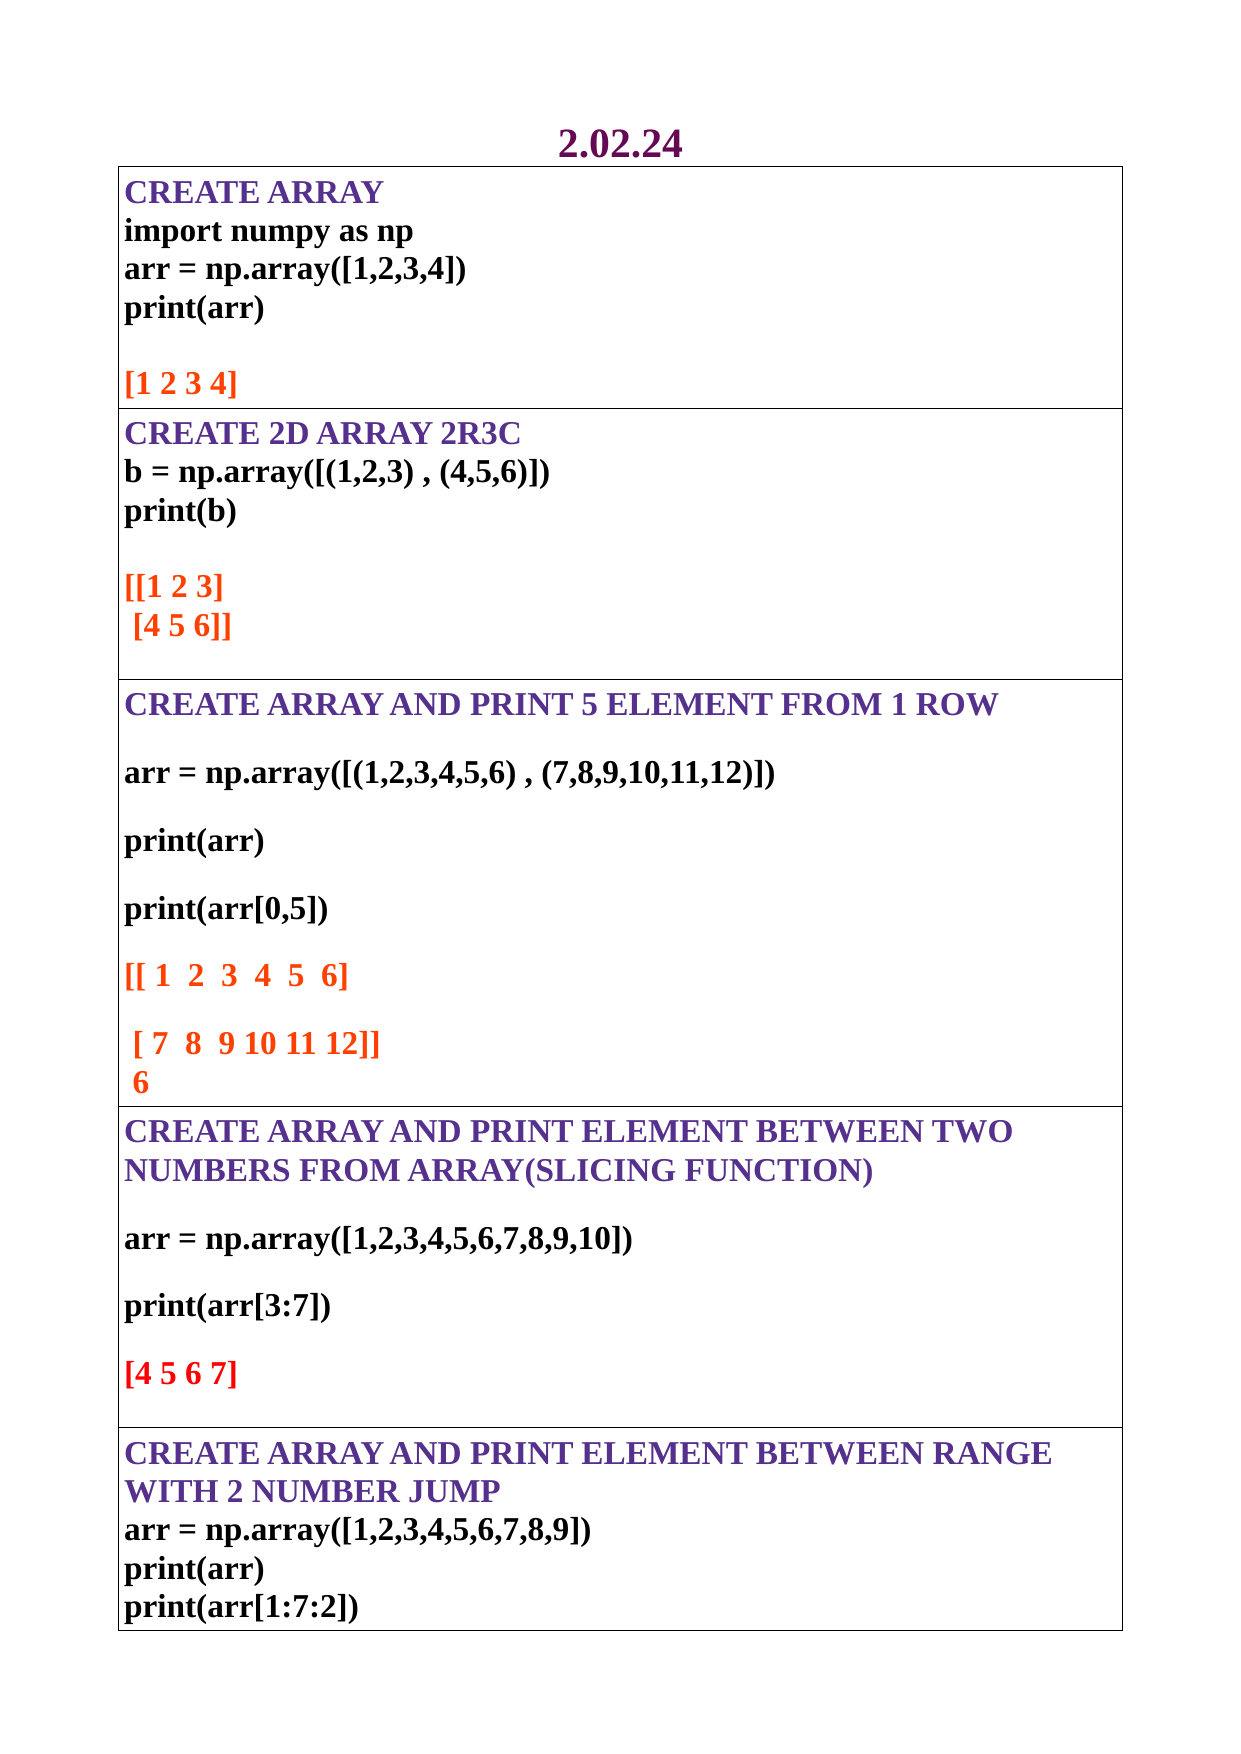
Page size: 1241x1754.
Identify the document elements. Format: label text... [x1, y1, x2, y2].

text 2.02.24 [118, 118, 1122, 166]
table_cell CREATE ARRAY AND PRINT ELEMENT BETWEEN TWO NUMBERS FROM ARRAY(SLICING FUNCTION) arr = np.array([1,2,3,4,5,6,7,8,9,10]) print(arr[3:7]) [4 5 6 7] [119, 1107, 1122, 1427]
table_cell CREATE 2D ARRAY 2R3C b = np.array([(1,2,3) , (4,5,6)]) print(b) [[1 2 3] [4 5 6]] [119, 409, 1122, 679]
table_header CREATE ARRAY import numpy as np arr = np.array([1,2,3,4]) print(arr) [1 2 3 4] [119, 167, 1122, 408]
table_cell CREATE ARRAY AND PRINT 5 ELEMENT FROM 1 ROW arr = np.array([(1,2,3,4,5,6) , (7,8,9,10,11,12)]) print(arr) print(arr[0,5]) [[ 1 2 3 4 5 6] [ 7 8 9 10 11 12]] 6 [119, 680, 1122, 1106]
table_cell CREATE ARRAY AND PRINT ELEMENT BETWEEN RANGE WITH 2 NUMBER JUMP arr = np.array([1,2,3,4,5,6,7,8,9]) print(arr) print(arr[1:7:2]) [119, 1428, 1122, 1630]
